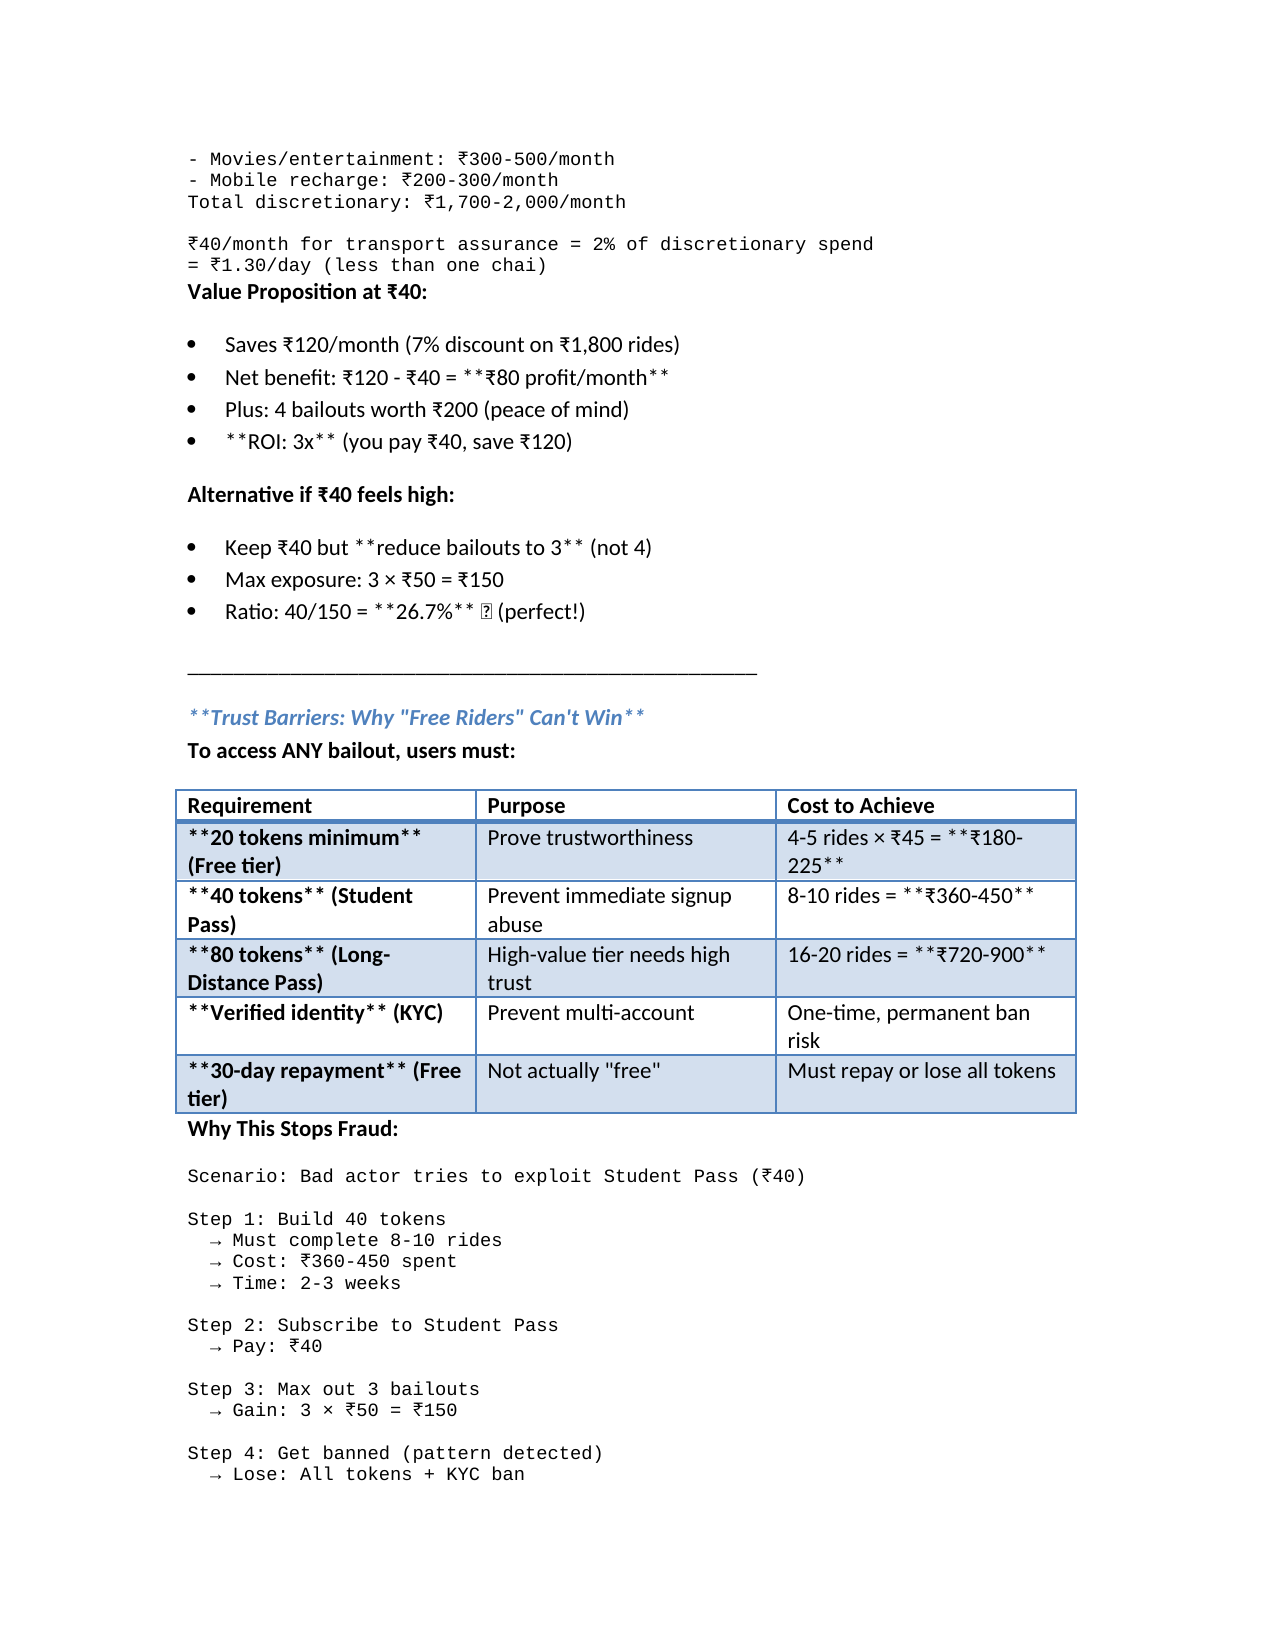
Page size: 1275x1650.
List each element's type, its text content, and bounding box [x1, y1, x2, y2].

text To access ANY bailout, users must: [187, 736, 1087, 764]
table_cell Prevent multi-account [477, 998, 775, 1054]
list **ROI: 3x** (you pay ₹40, save ₹120) [187, 427, 1087, 455]
table_cell High-value tier needs high trust [477, 940, 775, 996]
table_cell 8-10 rides = **₹360-450** [777, 882, 1075, 938]
table_header Purpose [477, 791, 775, 819]
list Net benefit: ₹120 - ₹40 = **₹80 profit/month** [187, 363, 1087, 391]
list Keep ₹40 but **reduce bailouts to 3** (not 4) [187, 533, 1087, 561]
table_header Requirement [177, 791, 475, 819]
table_cell One-time, permanent ban risk [777, 998, 1075, 1054]
table_cell **40 tokens** (Student Pass) [177, 882, 475, 938]
table_cell Must repay or lose all tokens [777, 1056, 1075, 1112]
table_cell Prevent immediate signup abuse [477, 882, 775, 938]
table_cell Not actually "free" [477, 1056, 775, 1112]
table_cell **30-day repayment** (Free tier) [177, 1056, 475, 1112]
text Alternative if ₹40 feels high: [187, 480, 1087, 508]
list Saves ₹120/month (7% discount on ₹1,800 rides) [187, 331, 1087, 358]
text __________________________________________________ [187, 651, 1087, 678]
list Ratio: 40/150 = **26.7%** ✅ (perfect!) [187, 597, 1087, 626]
table_cell Prove trustworthiness [477, 824, 775, 879]
table_header Cost to Achieve [777, 791, 1075, 819]
table_cell **20 tokens minimum** (Free tier) [177, 824, 475, 879]
table_cell **80 tokens** (Long-Distance Pass) [177, 940, 475, 996]
table_cell 4-5 rides × ₹45 = **₹180-225** [777, 824, 1075, 879]
text - Movies/entertainment: ₹300-500/month - Mobile recharge: ₹200-300/month Total discretionary: ₹1,700-2,000/month ₹40/month for transport assurance = 2% of discretionary spend = ₹1.30/day (less than one chai) [187, 150, 1087, 277]
list Max exposure: 3 × ₹50 = ₹150 [187, 565, 1087, 593]
subtitle **Trust Barriers: Why "Free Riders" Can't Win** [187, 703, 1087, 732]
text Scenario: Bad actor tries to exploit Student Pass (₹40) Step 1: Build 40 tokens → Must complete 8-10 rides → Cost: ₹360-450 spent → Time: 2-3 weeks Step 2: Subscribe to Student Pass → Pay: ₹40 Step 3: Max out 3 bailouts → Gain: 3 × ₹50 = ₹150 Step 4: Get banned (pattern detected) → Lose: All tokens + KYC ban [187, 1167, 1087, 1486]
list Plus: 4 bailouts worth ₹200 (peace of mind) [187, 395, 1087, 423]
table_cell **Verified identity** (KYC) [177, 998, 475, 1054]
table_cell 16-20 rides = **₹720-900** [777, 940, 1075, 996]
text Value Proposition at ₹40: [187, 277, 1087, 306]
text Why This Stops Fraud: [187, 1114, 1087, 1142]
